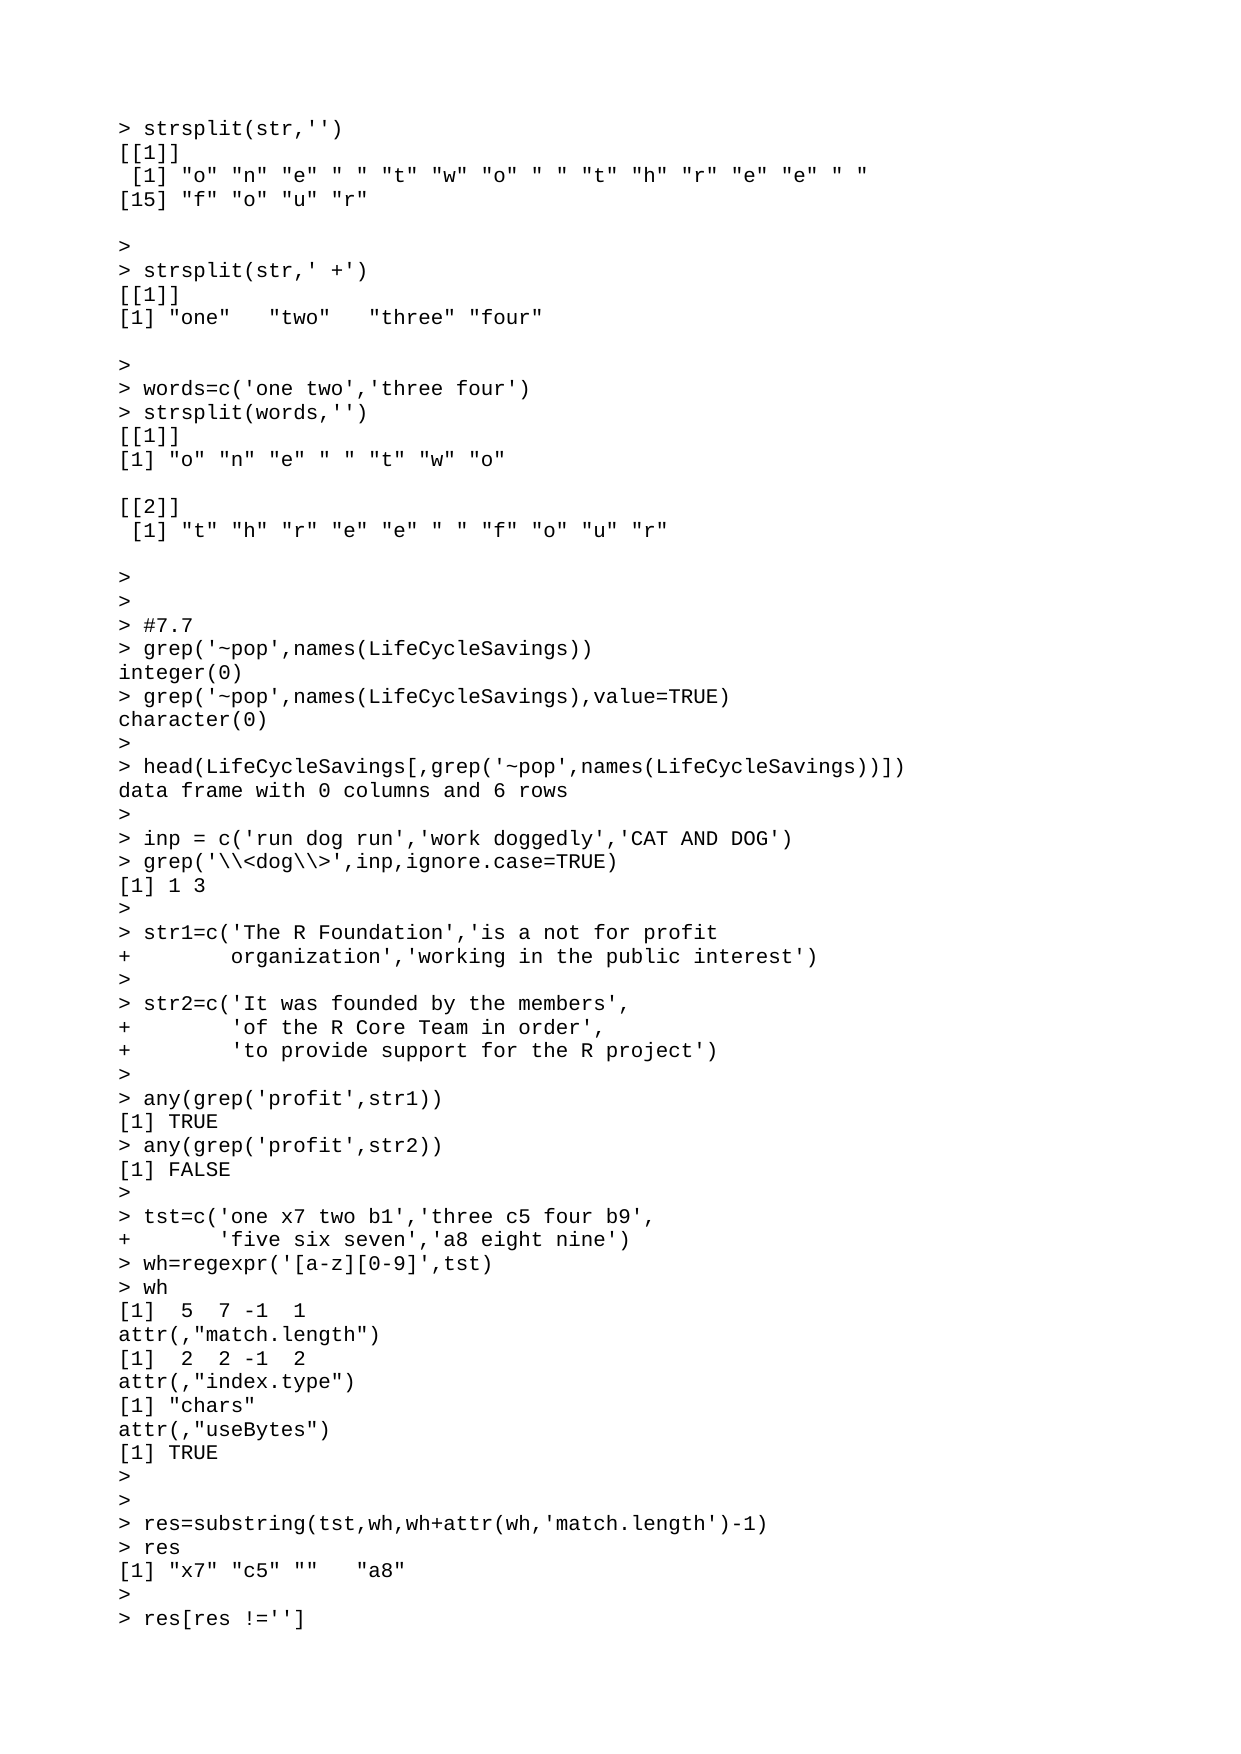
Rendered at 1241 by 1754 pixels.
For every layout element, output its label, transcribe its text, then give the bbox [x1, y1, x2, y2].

text attr(,"index.type") [118, 1371, 1122, 1395]
text > res [118, 1537, 1122, 1561]
text > grep('~pop',names(LifeCycleSavings),value=TRUE) [118, 686, 1122, 709]
text [[1]] [118, 142, 1122, 165]
text > res=substring(tst,wh,wh+attr(wh,'match.length')-1) [118, 1513, 1122, 1537]
text [1] "x7" "c5" "" "a8" [118, 1561, 1122, 1584]
text > [118, 1064, 1122, 1088]
text > strsplit(words,'') [118, 402, 1122, 426]
text integer(0) [118, 662, 1122, 686]
text > [118, 898, 1122, 922]
text > [118, 591, 1122, 615]
text > head(LifeCycleSavings[,grep('~pop',names(LifeCycleSavings))]) [118, 757, 1122, 780]
text > [118, 1466, 1122, 1489]
text character(0) [118, 709, 1122, 733]
text > #7.7 [118, 615, 1122, 638]
text attr(,"match.length") [118, 1324, 1122, 1348]
text > grep('~pop',names(LifeCycleSavings)) [118, 638, 1122, 662]
text > inp = c('run dog run','work doggedly','CAT AND DOG') [118, 827, 1122, 851]
text + organization','working in the public interest') [118, 946, 1122, 969]
text > [118, 236, 1122, 260]
text [1] "chars" [118, 1395, 1122, 1419]
text > res[res !=''] [118, 1608, 1122, 1631]
text + 'to provide support for the R project') [118, 1040, 1122, 1064]
text > [118, 969, 1122, 993]
text > str1=c('The R Foundation','is a not for profit [118, 922, 1122, 946]
text + 'five six seven','a8 eight nine') [118, 1229, 1122, 1253]
text [[1]] [118, 284, 1122, 307]
text [1] FALSE [118, 1158, 1122, 1182]
text [15] "f" "o" "u" "r" [118, 189, 1122, 213]
text [[1]] [118, 426, 1122, 449]
text [1] 1 3 [118, 875, 1122, 898]
text [1] TRUE [118, 1111, 1122, 1135]
text > grep('\\<dog\\>',inp,ignore.case=TRUE) [118, 851, 1122, 875]
text > words=c('one two','three four') [118, 378, 1122, 402]
text > strsplit(str,'') [118, 118, 1122, 142]
text > strsplit(str,' +') [118, 260, 1122, 284]
text > str2=c('It was founded by the members', [118, 993, 1122, 1017]
text [1] 2 2 -1 2 [118, 1348, 1122, 1371]
text [1] TRUE [118, 1442, 1122, 1466]
text > any(grep('profit',str2)) [118, 1135, 1122, 1158]
text > [118, 1489, 1122, 1513]
text > wh [118, 1277, 1122, 1300]
text [1] "o" "n" "e" " " "t" "w" "o" [118, 449, 1122, 473]
text > [118, 1584, 1122, 1608]
text > any(grep('profit',str1)) [118, 1088, 1122, 1111]
text > [118, 1182, 1122, 1206]
text [1] "t" "h" "r" "e" "e" " " "f" "o" "u" "r" [118, 520, 1122, 544]
text > [118, 733, 1122, 757]
text > [118, 804, 1122, 827]
text + 'of the R Core Team in order', [118, 1017, 1122, 1040]
text attr(,"useBytes") [118, 1419, 1122, 1442]
text > wh=regexpr('[a-z][0-9]',tst) [118, 1253, 1122, 1277]
text [1] "o" "n" "e" " " "t" "w" "o" " " "t" "h" "r" "e" "e" " " [118, 165, 1122, 189]
text > [118, 567, 1122, 591]
text > tst=c('one x7 two b1','three c5 four b9', [118, 1206, 1122, 1229]
text > [118, 354, 1122, 378]
text data frame with 0 columns and 6 rows [118, 780, 1122, 804]
text [1] "one" "two" "three" "four" [118, 307, 1122, 331]
text [[2]] [118, 496, 1122, 520]
text [1] 5 7 -1 1 [118, 1300, 1122, 1324]
